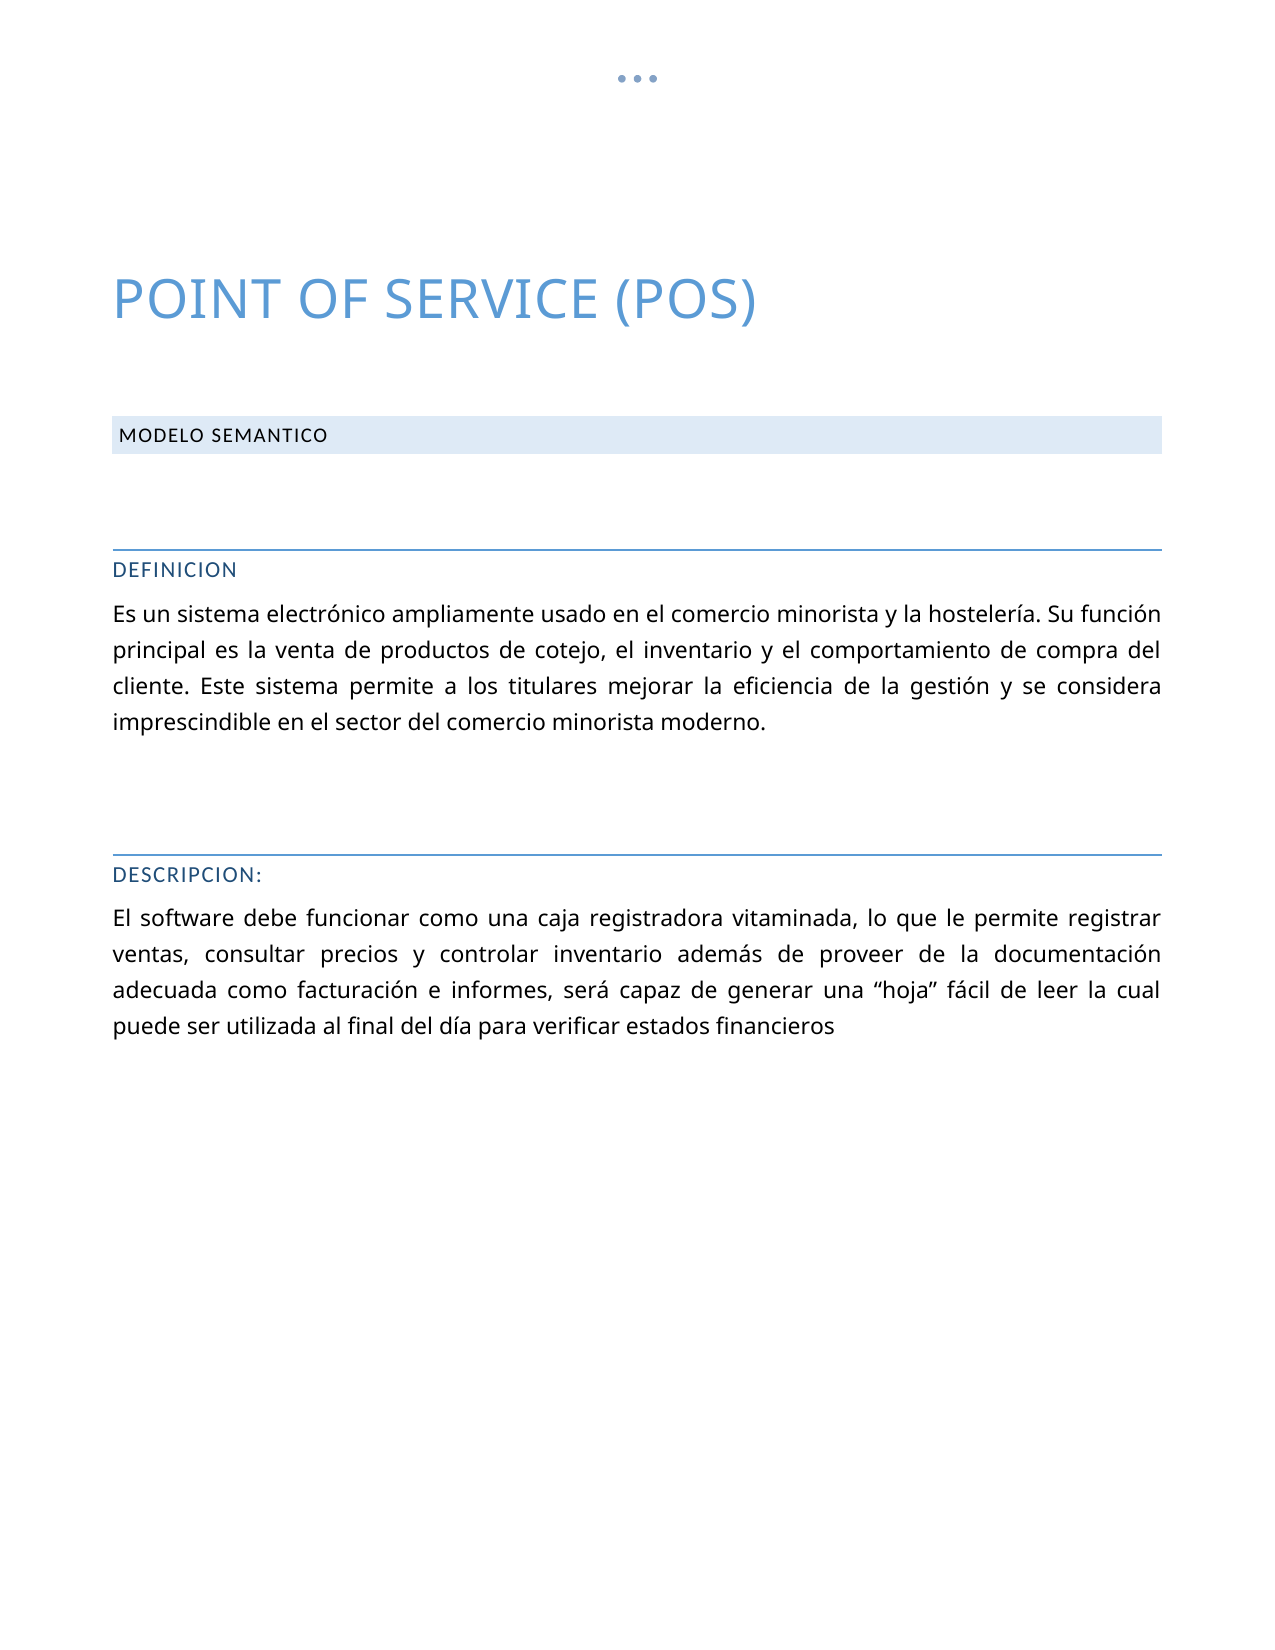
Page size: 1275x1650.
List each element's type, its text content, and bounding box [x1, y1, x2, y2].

subtitle Definicion [112, 550, 1162, 583]
text El software debe funcionar como una caja registradora vitaminada, lo que le permite registrar ventas, consultar precios y controlar inventario además de proveer de la documentación adecuada como facturación e informes, será capaz de generar una “hoja” fácil de leer la cual puede ser utilizada al final del día para verificar estados financieros [112, 902, 1162, 1041]
text Es un sistema electrónico ampliamente usado en el comercio minorista y la hostelería. Su función principal es la venta de productos de cotejo, el inventario y el comportamiento de compra del cliente. Este sistema permite a los titulares mejorar la eficiencia de la gestión y se considera imprescindible en el sector del comercio minorista moderno. [112, 598, 1162, 737]
subtitle Descripcion: [112, 855, 1162, 888]
subtitle Modelo semantico [119, 422, 1156, 448]
text Point of Service (POS) [112, 260, 1162, 334]
